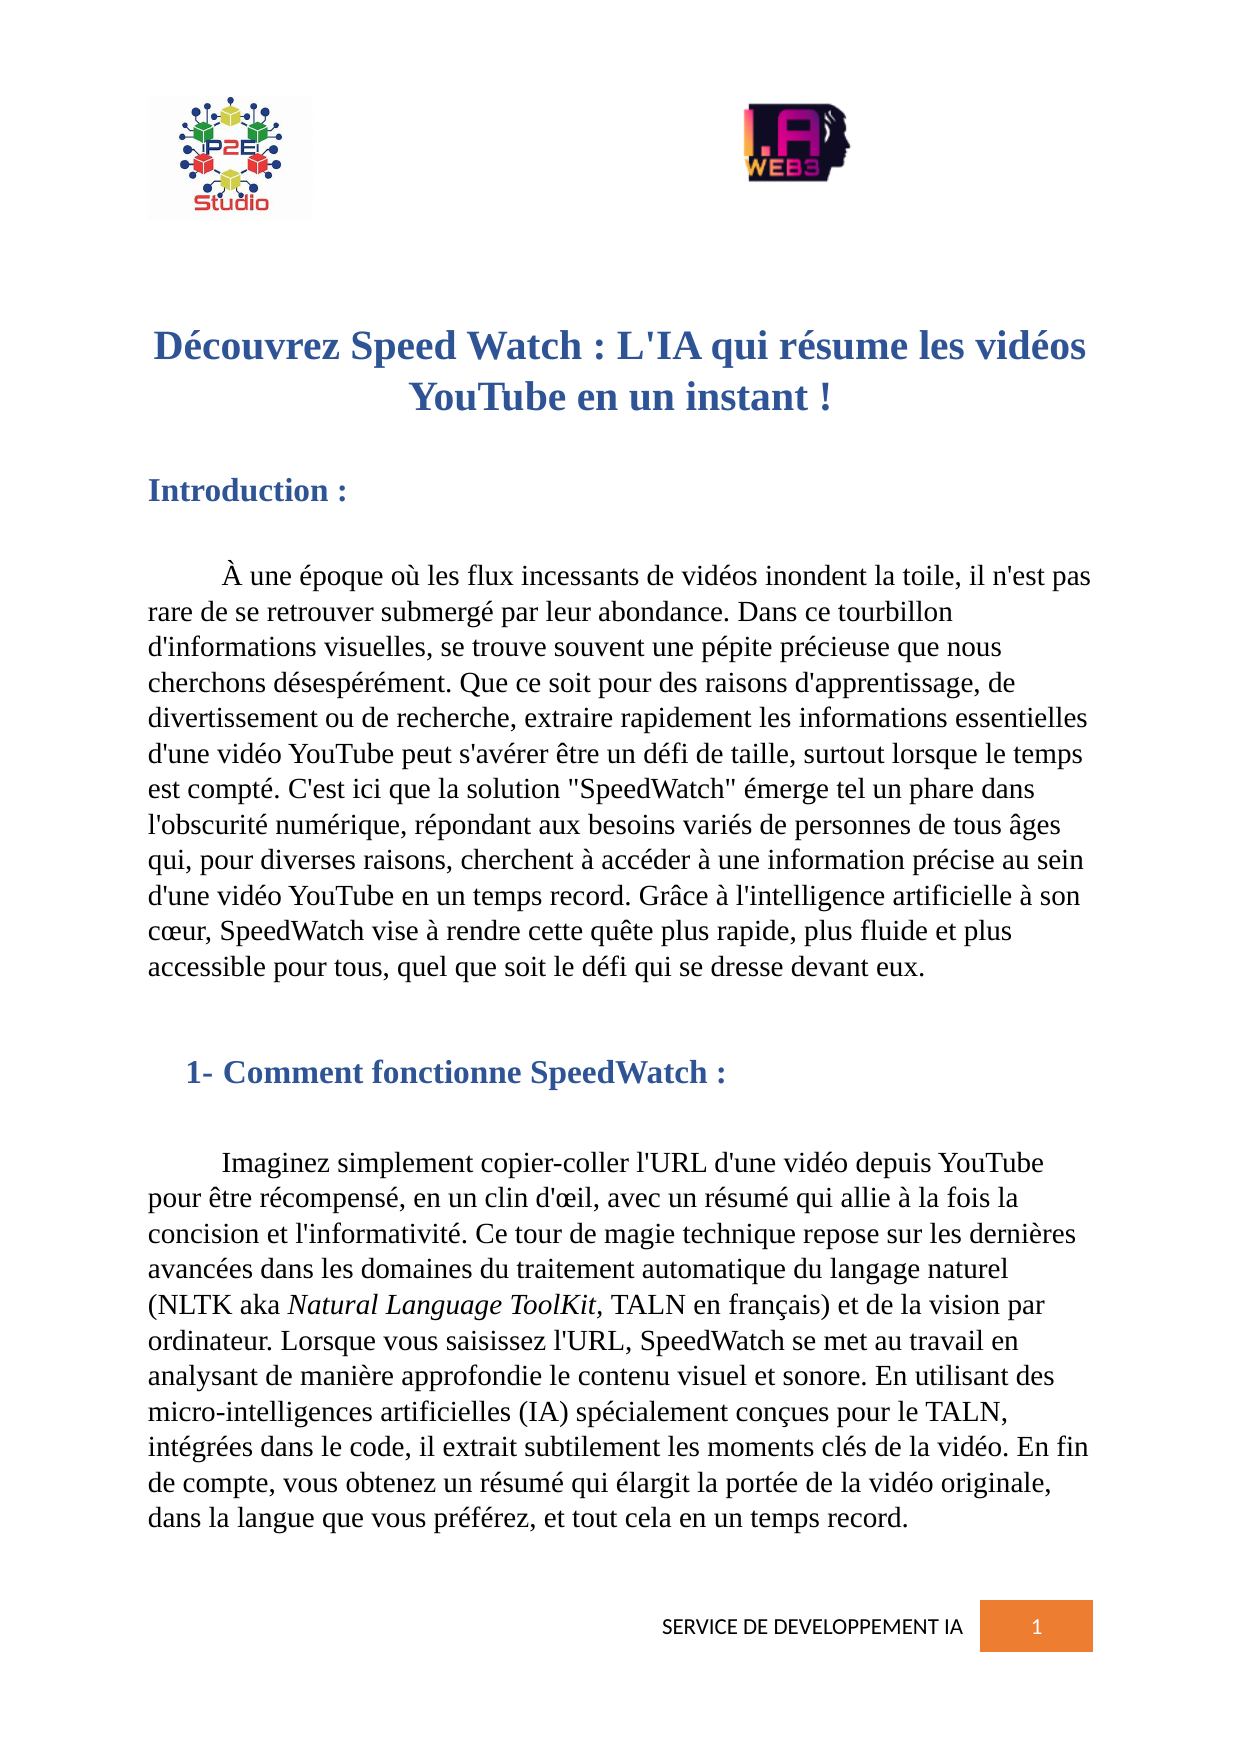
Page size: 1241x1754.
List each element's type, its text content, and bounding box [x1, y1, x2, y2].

text À une époque où les flux incessants de vidéos inondent la toile, il n'est pas rare de se retrouver submergé par leur abondance. Dans ce tourbillon d'informations visuelles, se trouve souvent une pépite précieuse que nous cherchons désespérément. Que ce soit pour des raisons d'apprentissage, de divertissement ou de recherche, extraire rapidement les informations essentielles d'une vidéo YouTube peut s'avérer être un défi de taille, surtout lorsque le temps est compté. C'est ici que la solution "SpeedWatch" émerge tel un phare dans l'obscurité numérique, répondant aux besoins variés de personnes de tous âges qui, pour diverses raisons, cherchent à accéder à une information précise au sein d'une vidéo YouTube en un temps record. Grâce à l'intelligence artificielle à son cœur, SpeedWatch vise à rendre cette quête plus rapide, plus fluide et plus accessible pour tous, quel que soit le défi qui se dresse devant eux. [148, 558, 1093, 982]
text Imaginez simplement copier-coller l'URL d'une vidéo depuis YouTube pour être récompensé, en un clin d'œil, avec un résumé qui allie à la fois la concision et l'informativité. Ce tour de magie technique repose sur les dernières avancées dans les domaines du traitement automatique du langage naturel (NLTK aka Natural Language ToolKit, TALN en français) et de la vision par ordinateur. Lorsque vous saisissez l'URL, SpeedWatch se met au travail en analysant de manière approfondie le contenu visuel et sonore. En utilisant des micro-intelligences artificielles (IA) spécialement conçues pour le TALN, intégrées dans le code, il extrait subtilement les moments clés de la vidéo. En fin de compte, vous obtenez un résumé qui élargit la portée de la vidéo originale, dans la langue que vous préférez, et tout cela en un temps record. [148, 1145, 1093, 1534]
subtitle Introduction : [148, 470, 1093, 509]
subtitle Découvrez Speed Watch : L'IA qui résume les vidéos YouTube en un instant ! [148, 320, 1093, 419]
list Comment fonctionne SpeedWatch : [185, 1052, 1093, 1091]
